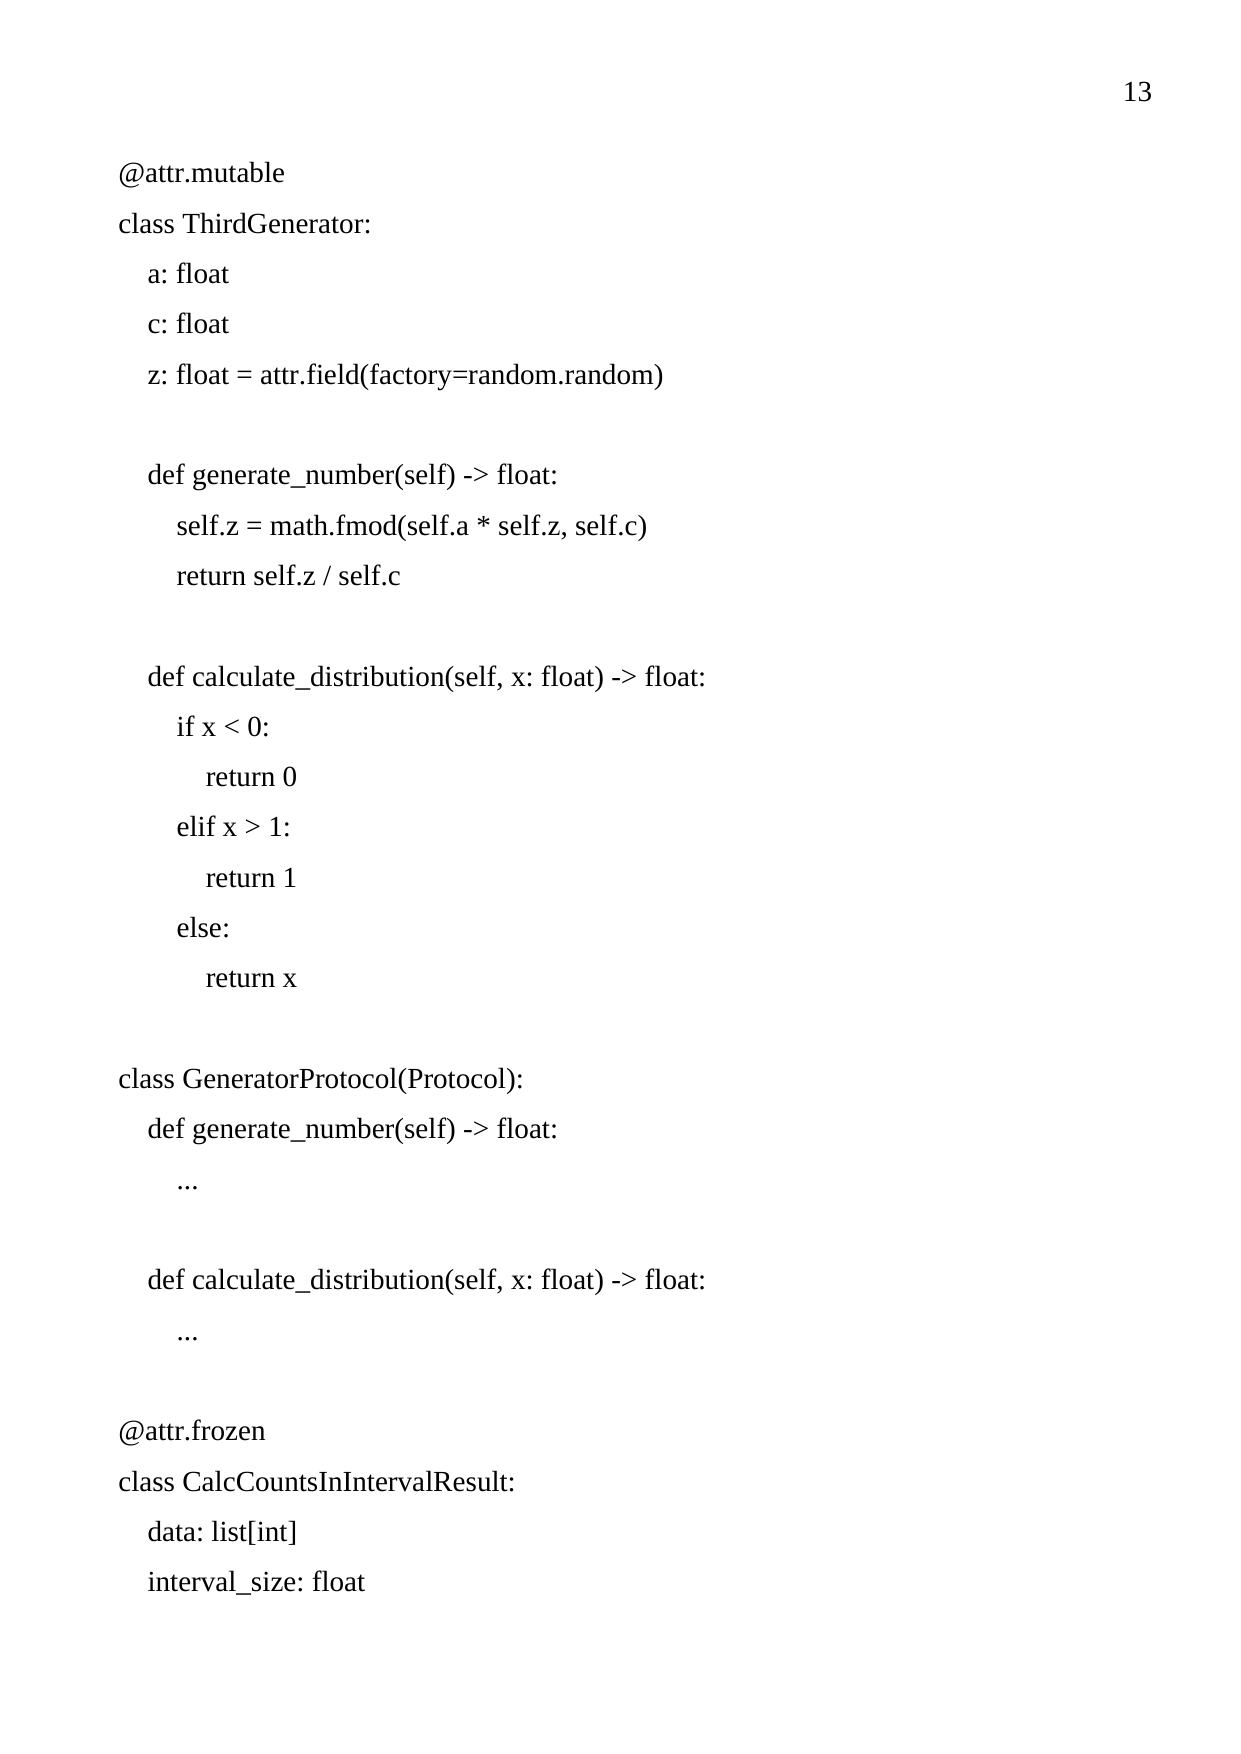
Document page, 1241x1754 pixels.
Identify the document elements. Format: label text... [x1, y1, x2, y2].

text return x [118, 961, 1122, 994]
text c: float [118, 306, 1122, 340]
text class CalcCountsInIntervalResult: [118, 1464, 1122, 1497]
text return self.z / self.c [118, 558, 1122, 592]
text else: [118, 910, 1122, 944]
text def generate_number(self) -> float: [118, 457, 1122, 491]
text if x < 0: [118, 709, 1122, 742]
text a: float [118, 256, 1122, 290]
text def generate_number(self) -> float: [118, 1111, 1122, 1145]
text z: float = attr.field(factory=random.random) [118, 357, 1122, 390]
text def calculate_distribution(self, x: float) -> float: [118, 659, 1122, 692]
text ... [118, 1313, 1122, 1346]
text return 1 [118, 860, 1122, 893]
text @attr.frozen [118, 1413, 1122, 1447]
text return 0 [118, 759, 1122, 793]
text def calculate_distribution(self, x: float) -> float: [118, 1262, 1122, 1296]
text self.z = math.fmod(self.a * self.z, self.c) [118, 508, 1122, 541]
text class ThirdGenerator: [118, 206, 1122, 239]
text data: list[int] [118, 1514, 1122, 1547]
text elif x > 1: [118, 809, 1122, 843]
text ... [118, 1162, 1122, 1195]
text @attr.mutable [118, 156, 1122, 189]
text class GeneratorProtocol(Protocol): [118, 1061, 1122, 1095]
text interval_size: float [118, 1564, 1122, 1598]
